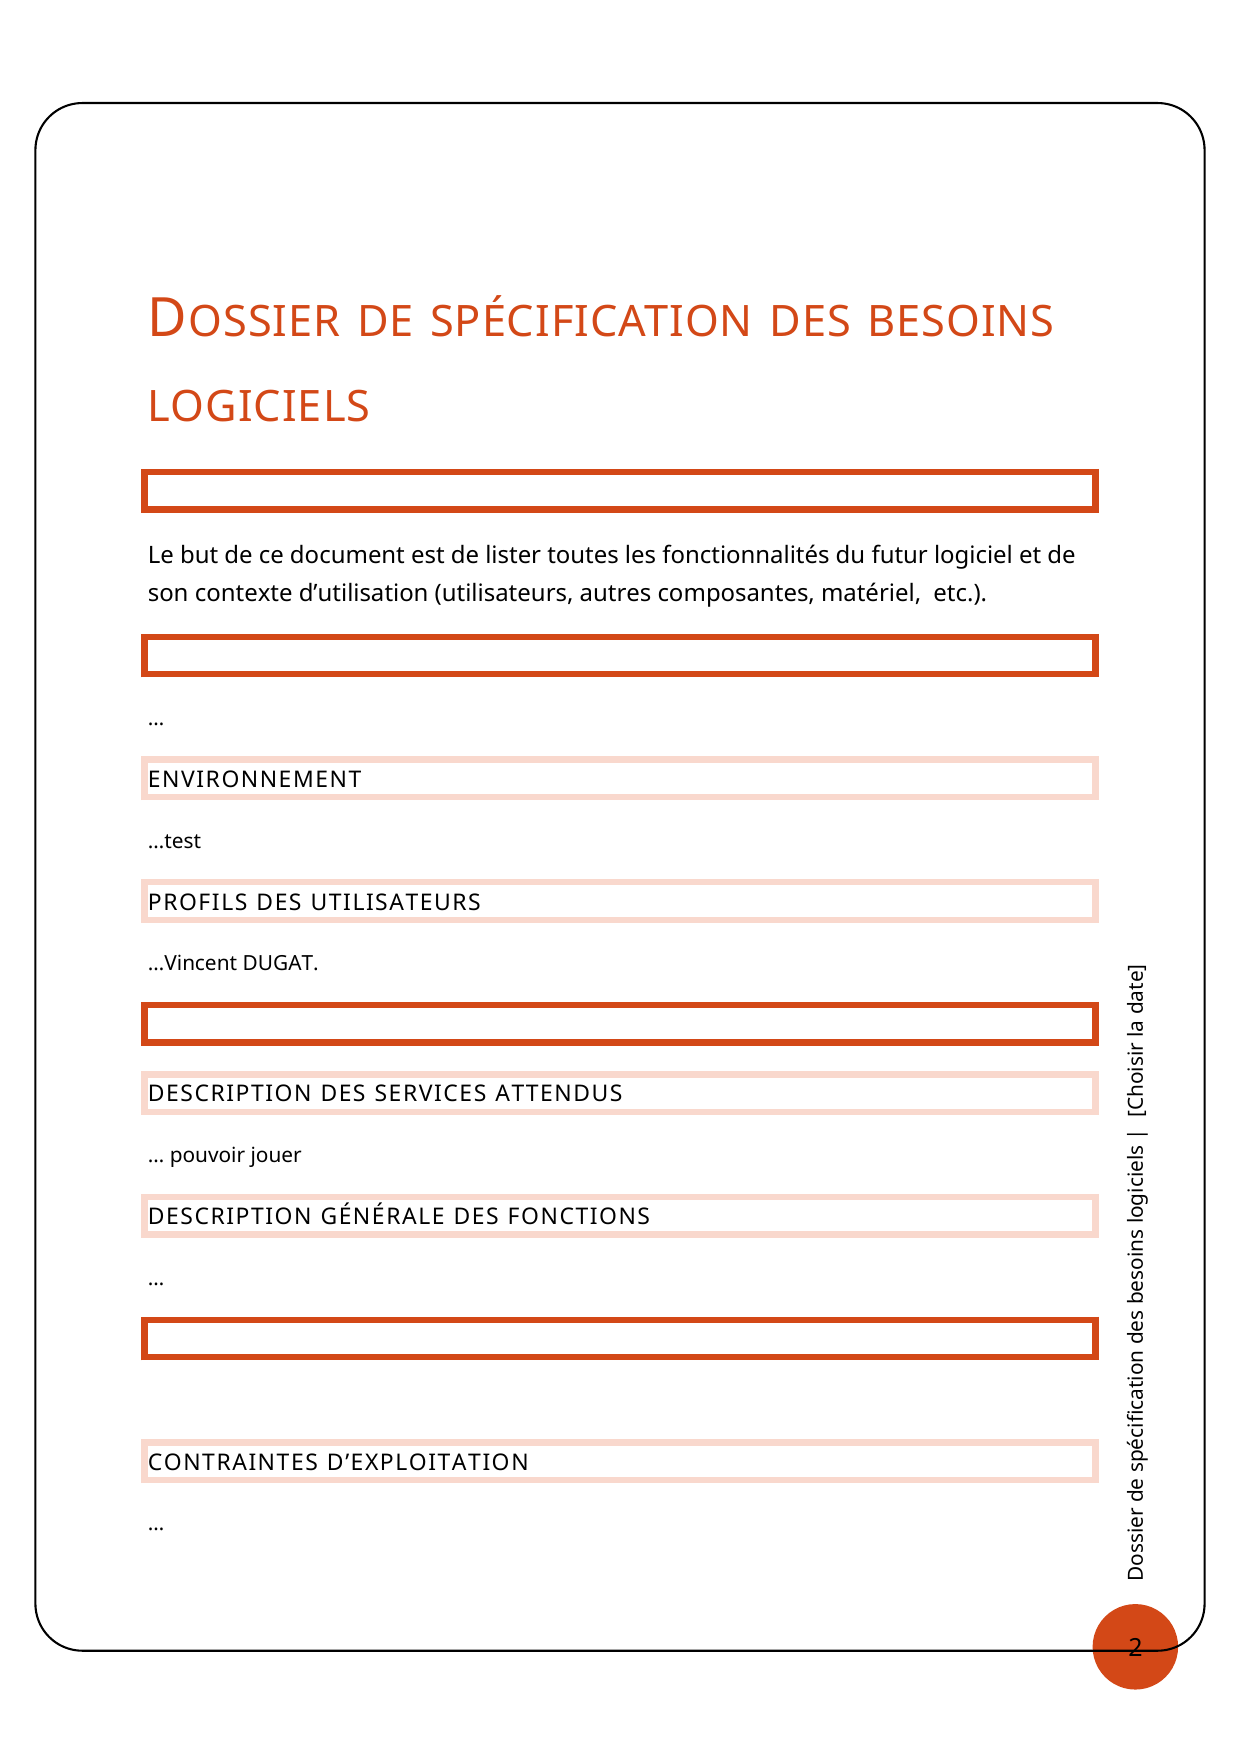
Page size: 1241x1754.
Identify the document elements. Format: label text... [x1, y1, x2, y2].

subtitle Environnement [148, 763, 1092, 794]
subtitle Description des services attendus [148, 1078, 1092, 1109]
text … pouvoir jouer [148, 1140, 1092, 1169]
text … [148, 703, 1092, 731]
subtitle Exigences opérationnelles [148, 1323, 1092, 1354]
text … [148, 1263, 1092, 1292]
text Le but de ce document est de lister toutes les fonctionnalités du futur logiciel et de son contexte d’utilisation (utilisateurs, autres composantes, matériel, etc.). [148, 538, 1092, 608]
text …test [148, 826, 1092, 854]
subtitle Contraintes d’exploitation [148, 1446, 1092, 1477]
subtitle Description générale des fonctions [148, 1200, 1092, 1231]
subtitle Dossier de spécification des besoins logiciels [148, 278, 1092, 437]
subtitle Profils des utilisateurs [148, 885, 1092, 917]
subtitle But du document [148, 475, 1092, 506]
text …Vincent DUGAT. [148, 948, 1092, 977]
subtitle Spécifications generale [148, 1008, 1092, 1039]
subtitle Description Globale [148, 640, 1092, 671]
text … [148, 1508, 1092, 1537]
